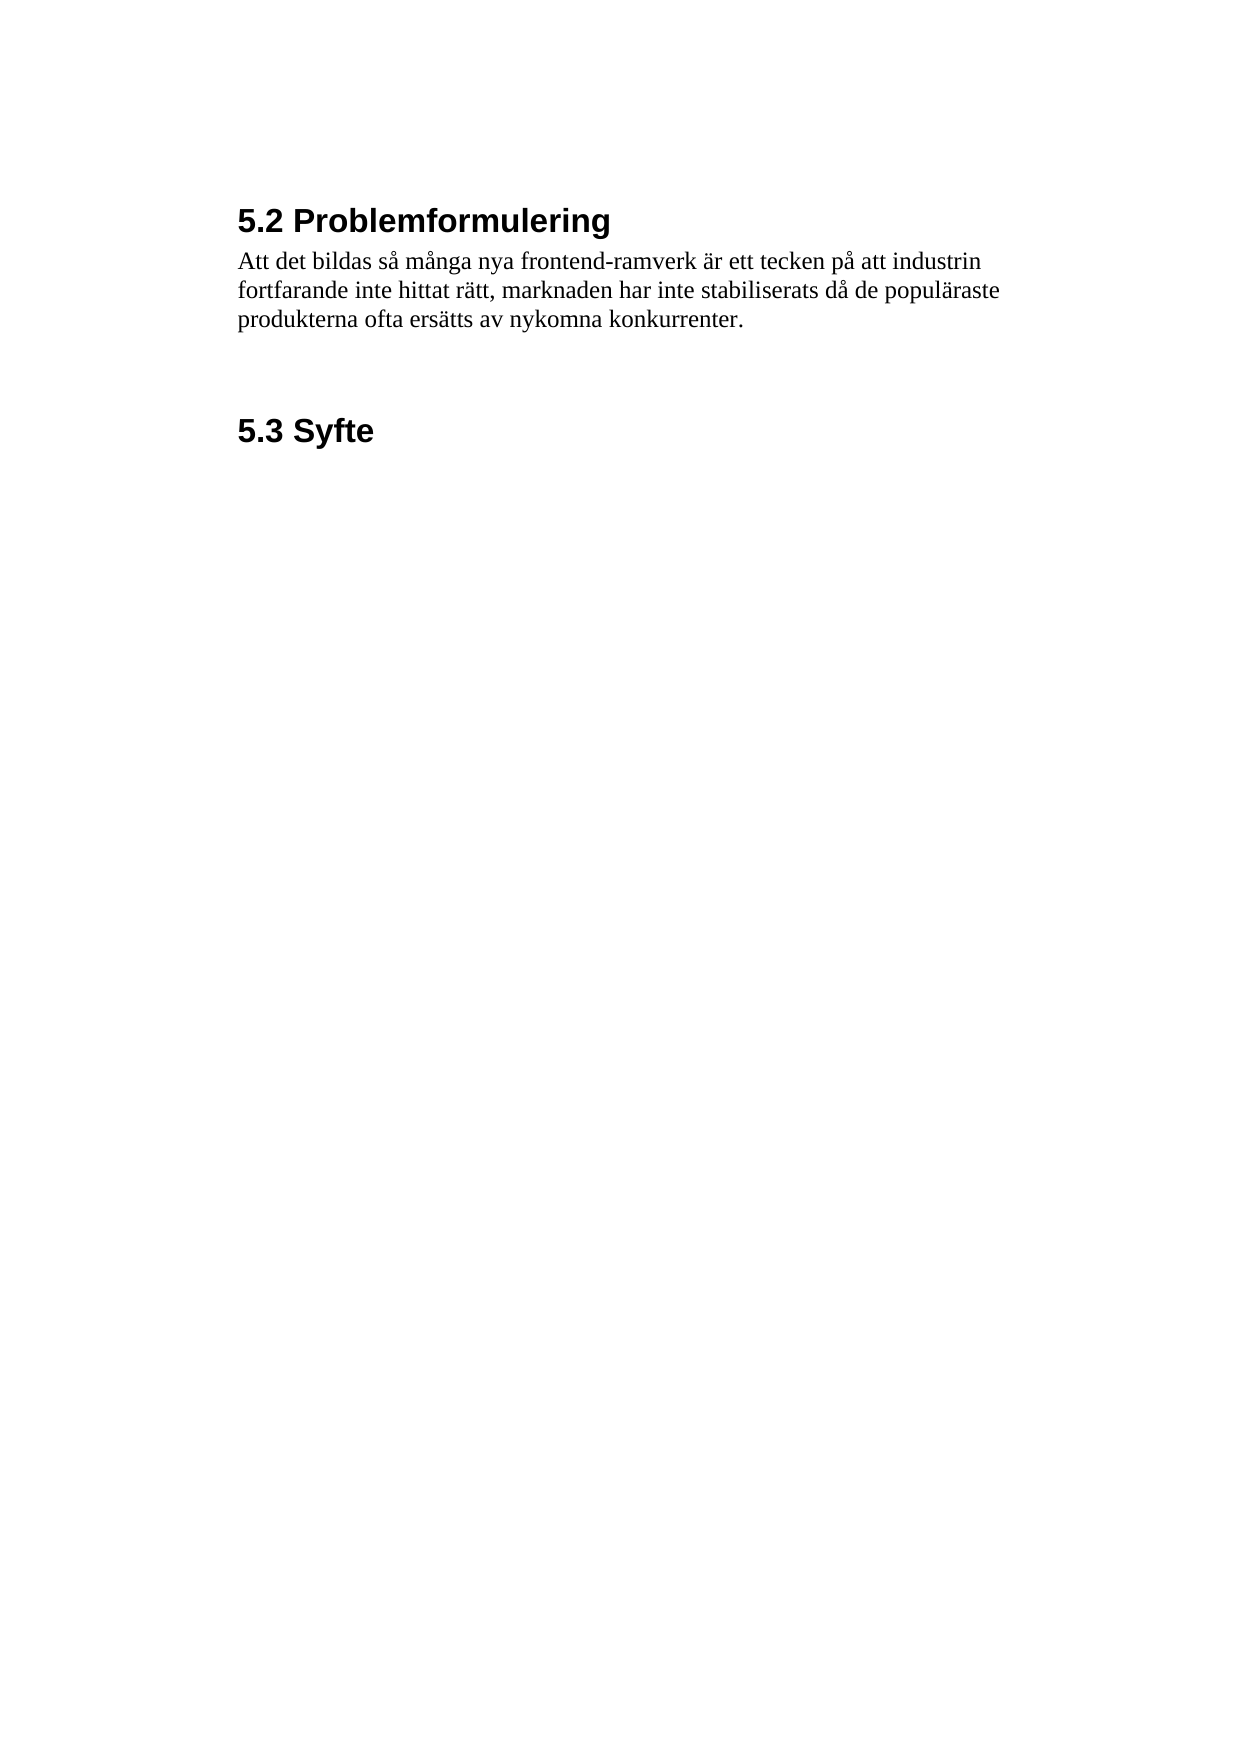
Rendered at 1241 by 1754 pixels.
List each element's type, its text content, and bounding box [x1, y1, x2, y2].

text Att det bildas så många nya frontend-ramverk är ett tecken på att industrin fortfarande inte hittat rätt, marknaden har inte stabiliserats då de populäraste produkterna ofta ersätts av nykomna konkurrenter. [237, 246, 1040, 332]
subtitle 5.3 Syfte [237, 411, 1031, 449]
subtitle 5.2 Problemformulering [237, 201, 1031, 240]
